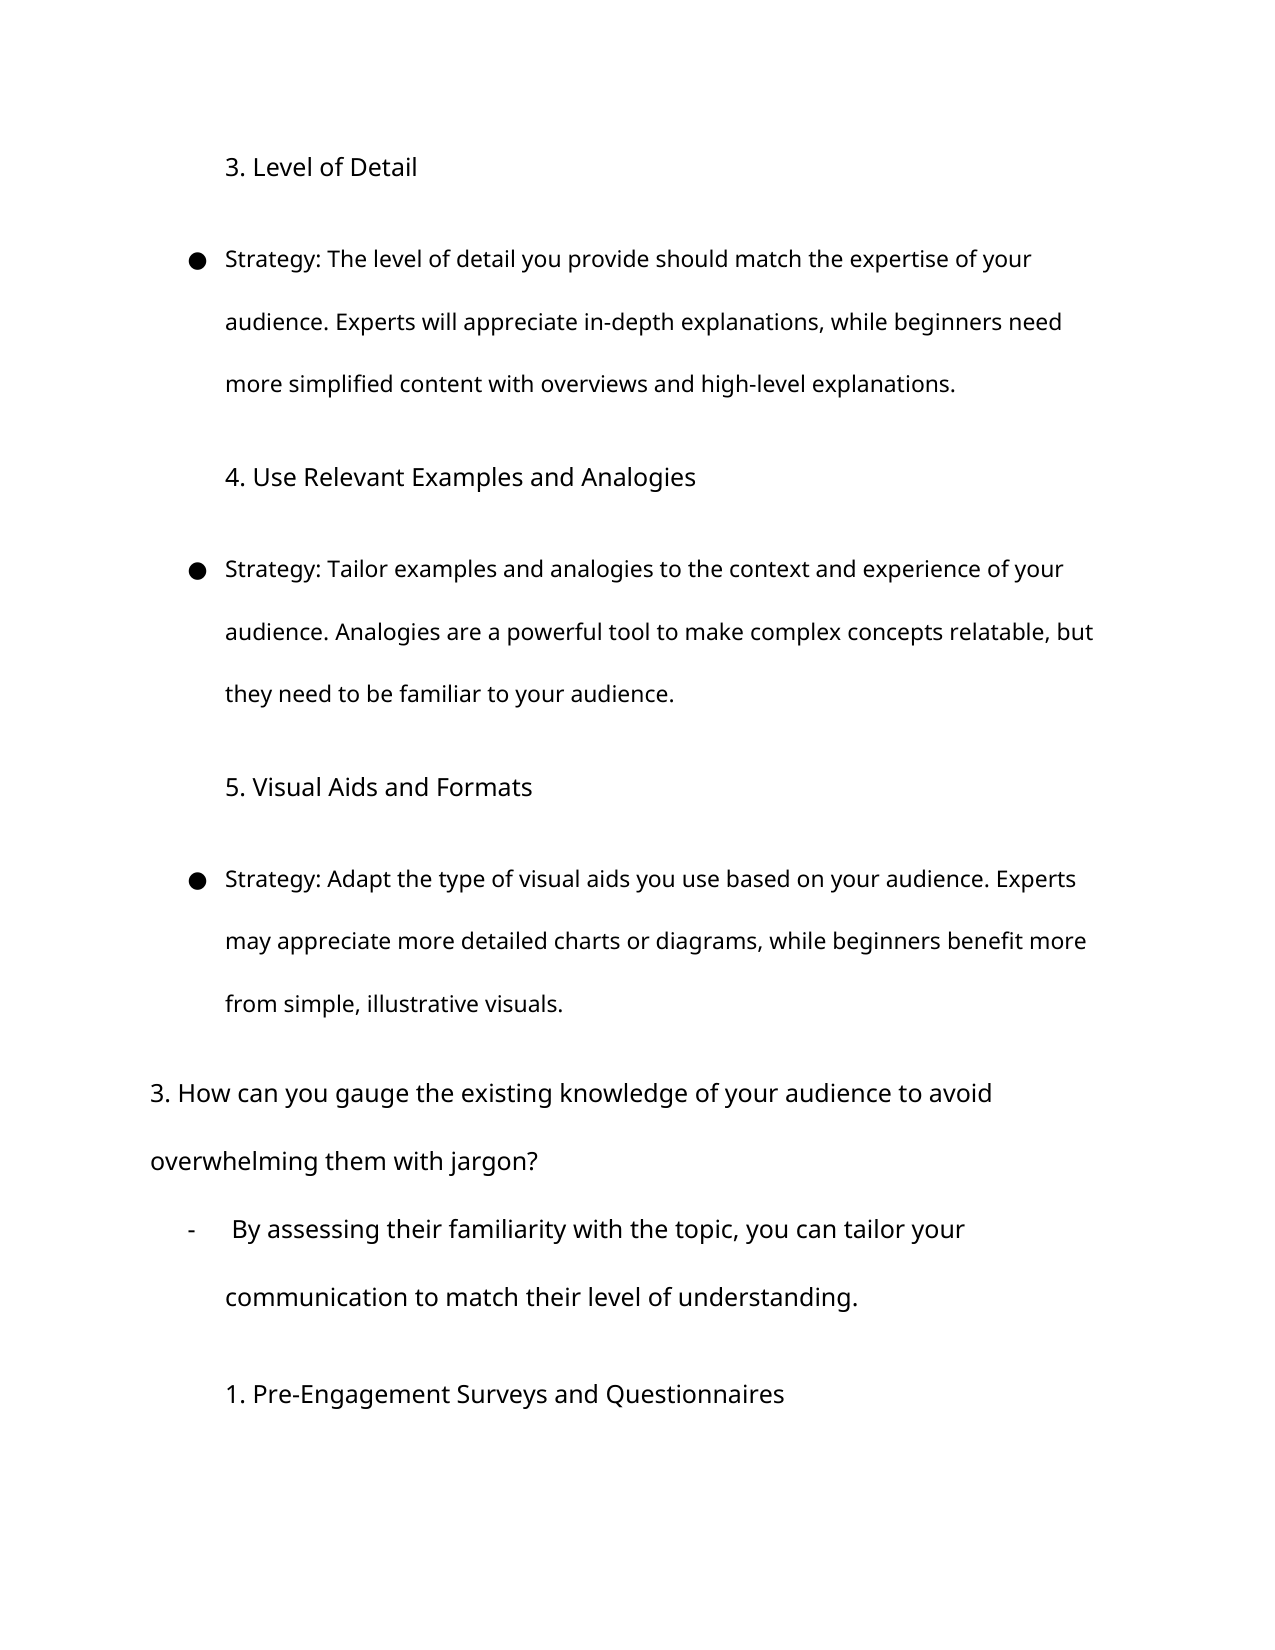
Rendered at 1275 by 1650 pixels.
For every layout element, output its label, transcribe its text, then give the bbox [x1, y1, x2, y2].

subtitle 4. Use Relevant Examples and Analogies [225, 460, 1125, 494]
text 3. How can you gauge the existing knowledge of your audience to avoid overwhelming them with jargon? [150, 1075, 1125, 1177]
subtitle 3. Level of Detail [225, 150, 1125, 184]
list Strategy: Tailor examples and analogies to the context and experience of your audience. Analogies are a powerful tool to make complex concepts relatable, but they need to be familiar to your audience. [187, 553, 1125, 709]
list By assessing their familiarity with the topic, you can tailor your communication to match their level of understanding. [187, 1211, 1125, 1314]
list Strategy: Adapt the type of visual aids you use based on your audience. Experts may appreciate more detailed charts or diagrams, while beginners benefit more from simple, illustrative visuals. [187, 863, 1125, 1019]
list Strategy: The level of detail you provide should match the expertise of your audience. Experts will appreciate in-depth explanations, while beginners need more simplified content with overviews and high-level explanations. [187, 243, 1125, 399]
subtitle 1. Pre-Engagement Surveys and Questionnaires [225, 1377, 1125, 1411]
subtitle 5. Visual Aids and Formats [225, 769, 1125, 804]
